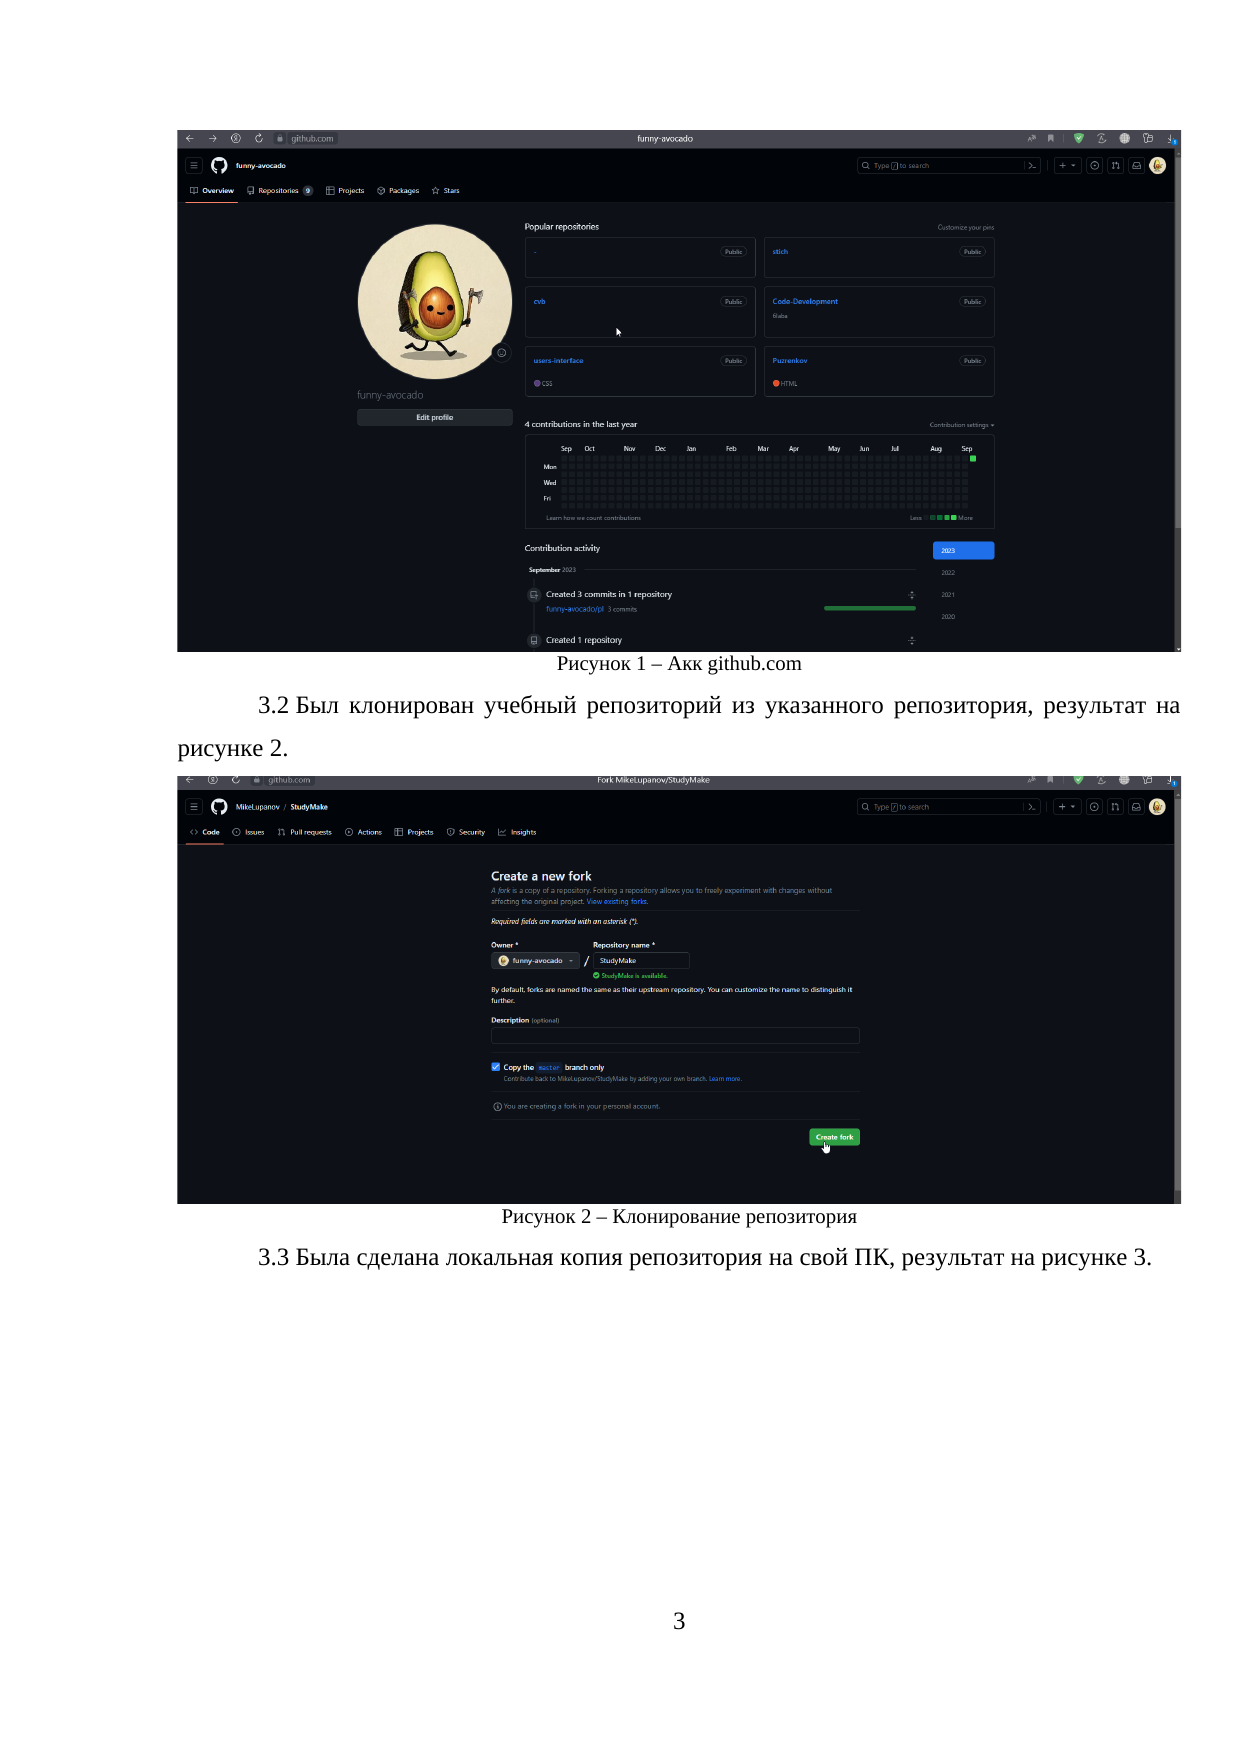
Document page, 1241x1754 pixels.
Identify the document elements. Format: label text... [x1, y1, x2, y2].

picture [177, 776, 1182, 1204]
list Рисунок 1 – Акк github.com [177, 652, 1181, 675]
list Был клонирован учебный репозиторий из указанного репозитория, результат на рисунке 2. [177, 675, 1181, 762]
picture [177, 130, 1182, 652]
list [177, 118, 1181, 130]
list Была сделана локальная копия репозитория на свой ПК, результат на рисунке 3. [177, 1228, 1181, 1271]
list Рисунок 2 – Клонирование репозитория [177, 1204, 1181, 1228]
